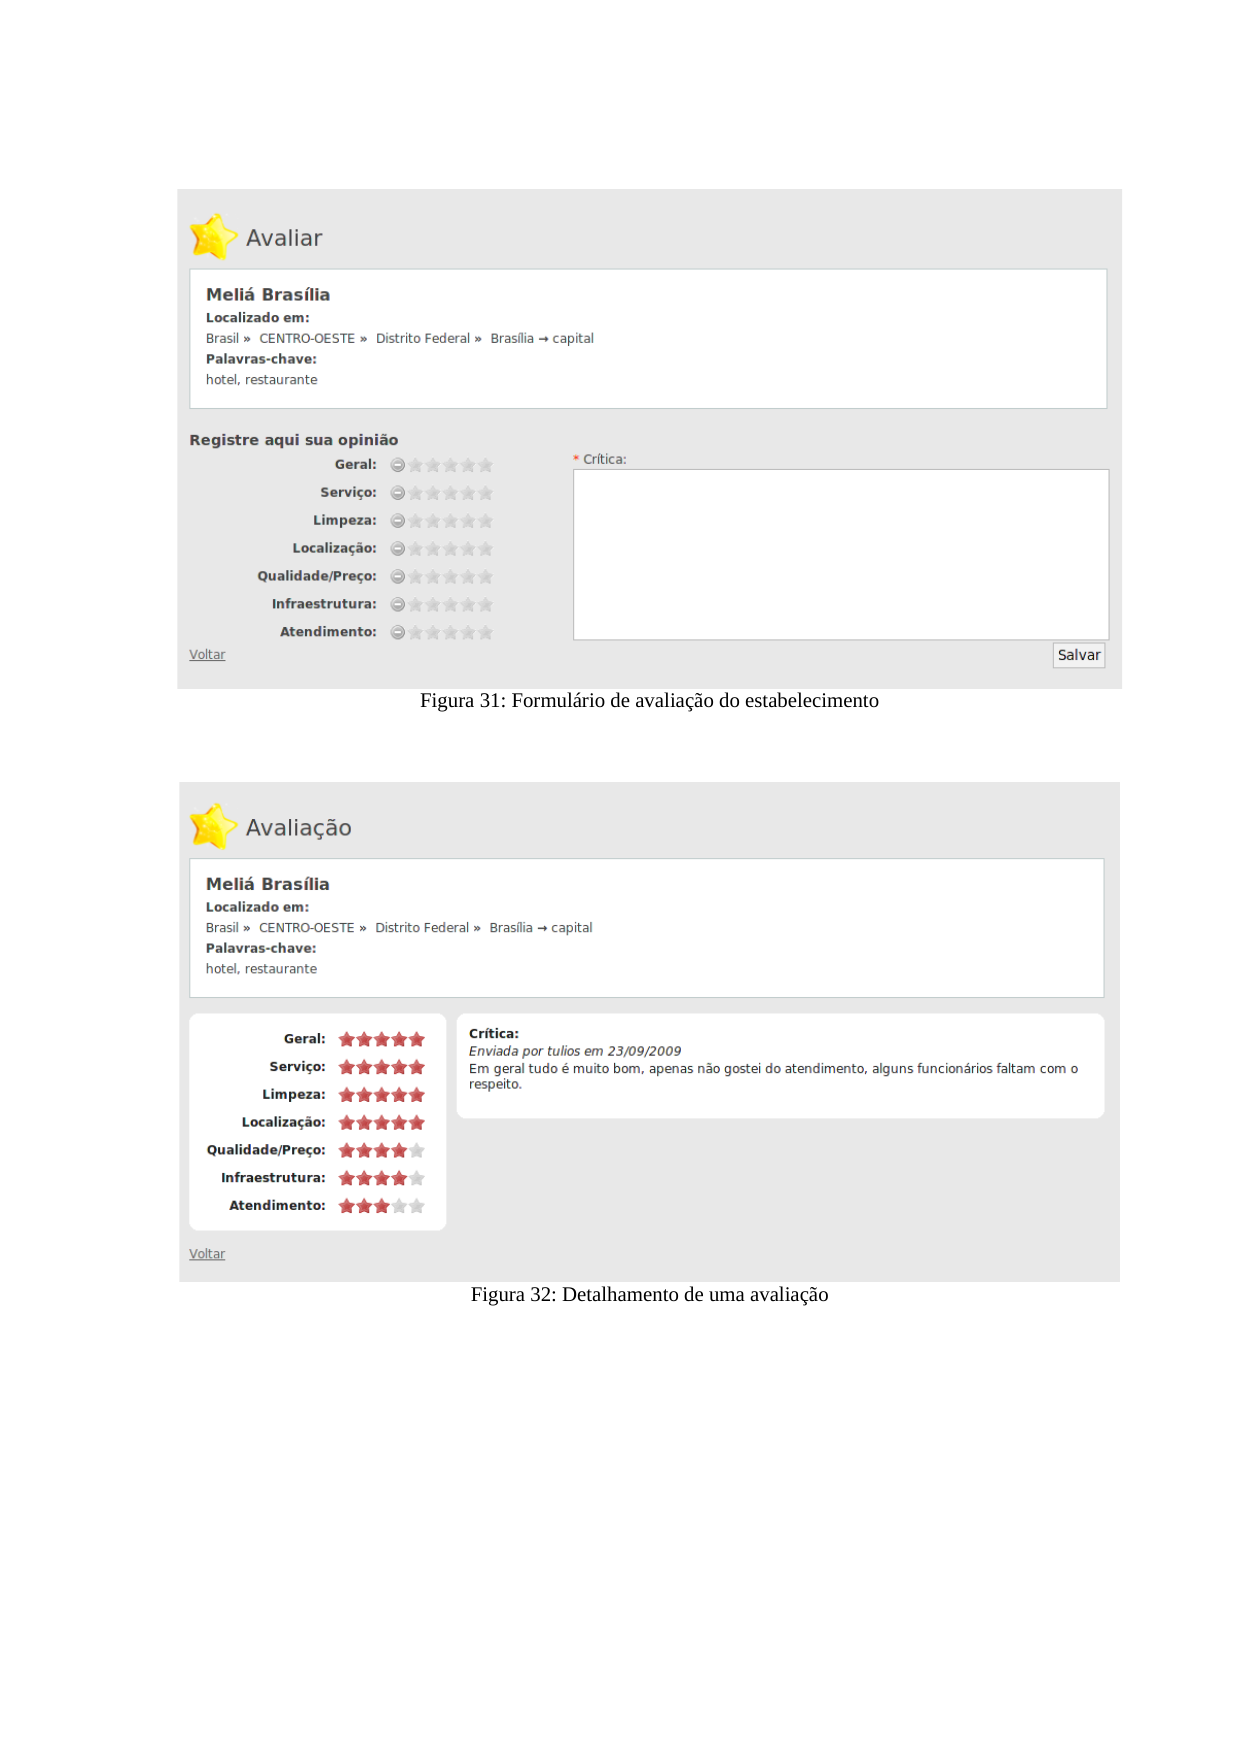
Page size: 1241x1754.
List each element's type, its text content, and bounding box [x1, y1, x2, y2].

text Figura 31: Formulário de avaliação do estabelecimento [177, 689, 1122, 712]
text Figura 32: Detalhamento de uma avaliação [179, 1282, 1120, 1306]
picture [177, 189, 1123, 689]
picture [179, 782, 1120, 1282]
